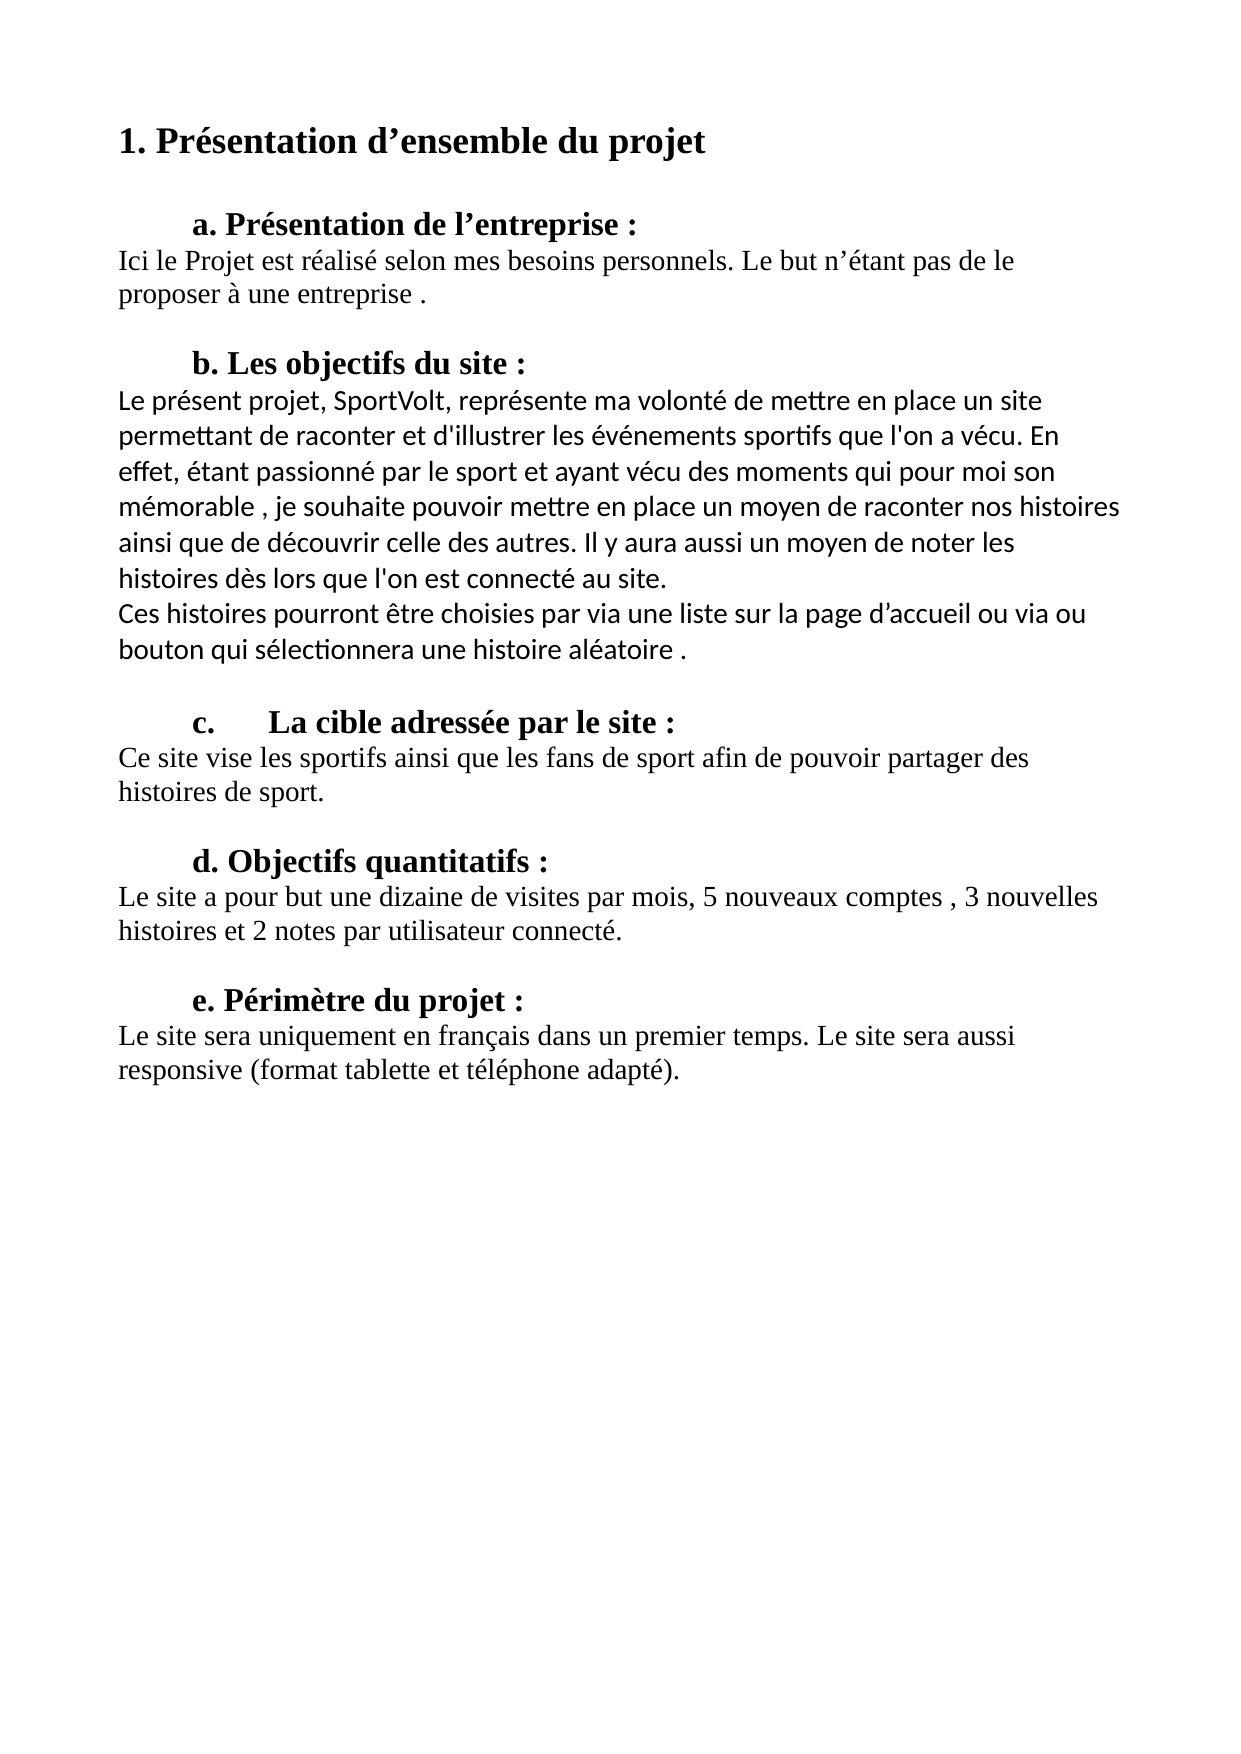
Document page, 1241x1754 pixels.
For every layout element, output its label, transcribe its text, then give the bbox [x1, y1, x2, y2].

text Le site a pour but une dizaine de visites par mois, 5 nouveaux comptes , 3 nouvelles histoires et 2 notes par utilisateur connecté. [118, 879, 1122, 947]
list La cible adressée par le site : [118, 702, 1122, 741]
text d. Objectifs quantitatifs : [118, 841, 1122, 879]
text Ce site vise les sportifs ainsi que les fans de sport afin de pouvoir partager des histoires de sport. [118, 741, 1122, 808]
text a. Présentation de l’entreprise : [118, 204, 1122, 243]
text 1. Présentation d’ensemble du projet [118, 118, 1122, 161]
text Le présent projet, SportVolt, représente ma volonté de mettre en place un site permettant de raconter et d'illustrer les événements sportifs que l'on a vécu. En effet, étant passionné par le sport et ayant vécu des moments qui pour moi son mémorable , je souhaite pouvoir mettre en place un moyen de raconter nos histoires ainsi que de découvrir celle des autres. Il y aura aussi un moyen de noter les histoires dès lors que l'on est connecté au site. [118, 382, 1122, 595]
text Ici le Projet est réalisé selon mes besoins personnels. Le but n’étant pas de le proposer à une entreprise . [118, 243, 1122, 310]
text b. Les objectifs du site : [118, 343, 1122, 382]
text e. Périmètre du projet : [118, 980, 1122, 1018]
text Le site sera uniquement en français dans un premier temps. Le site sera aussi responsive (format tablette et téléphone adapté). [118, 1018, 1122, 1086]
text Ces histoires pourront être choisies par via une liste sur la page d’accueil ou via ou bouton qui sélectionnera une histoire aléatoire . [118, 595, 1122, 667]
